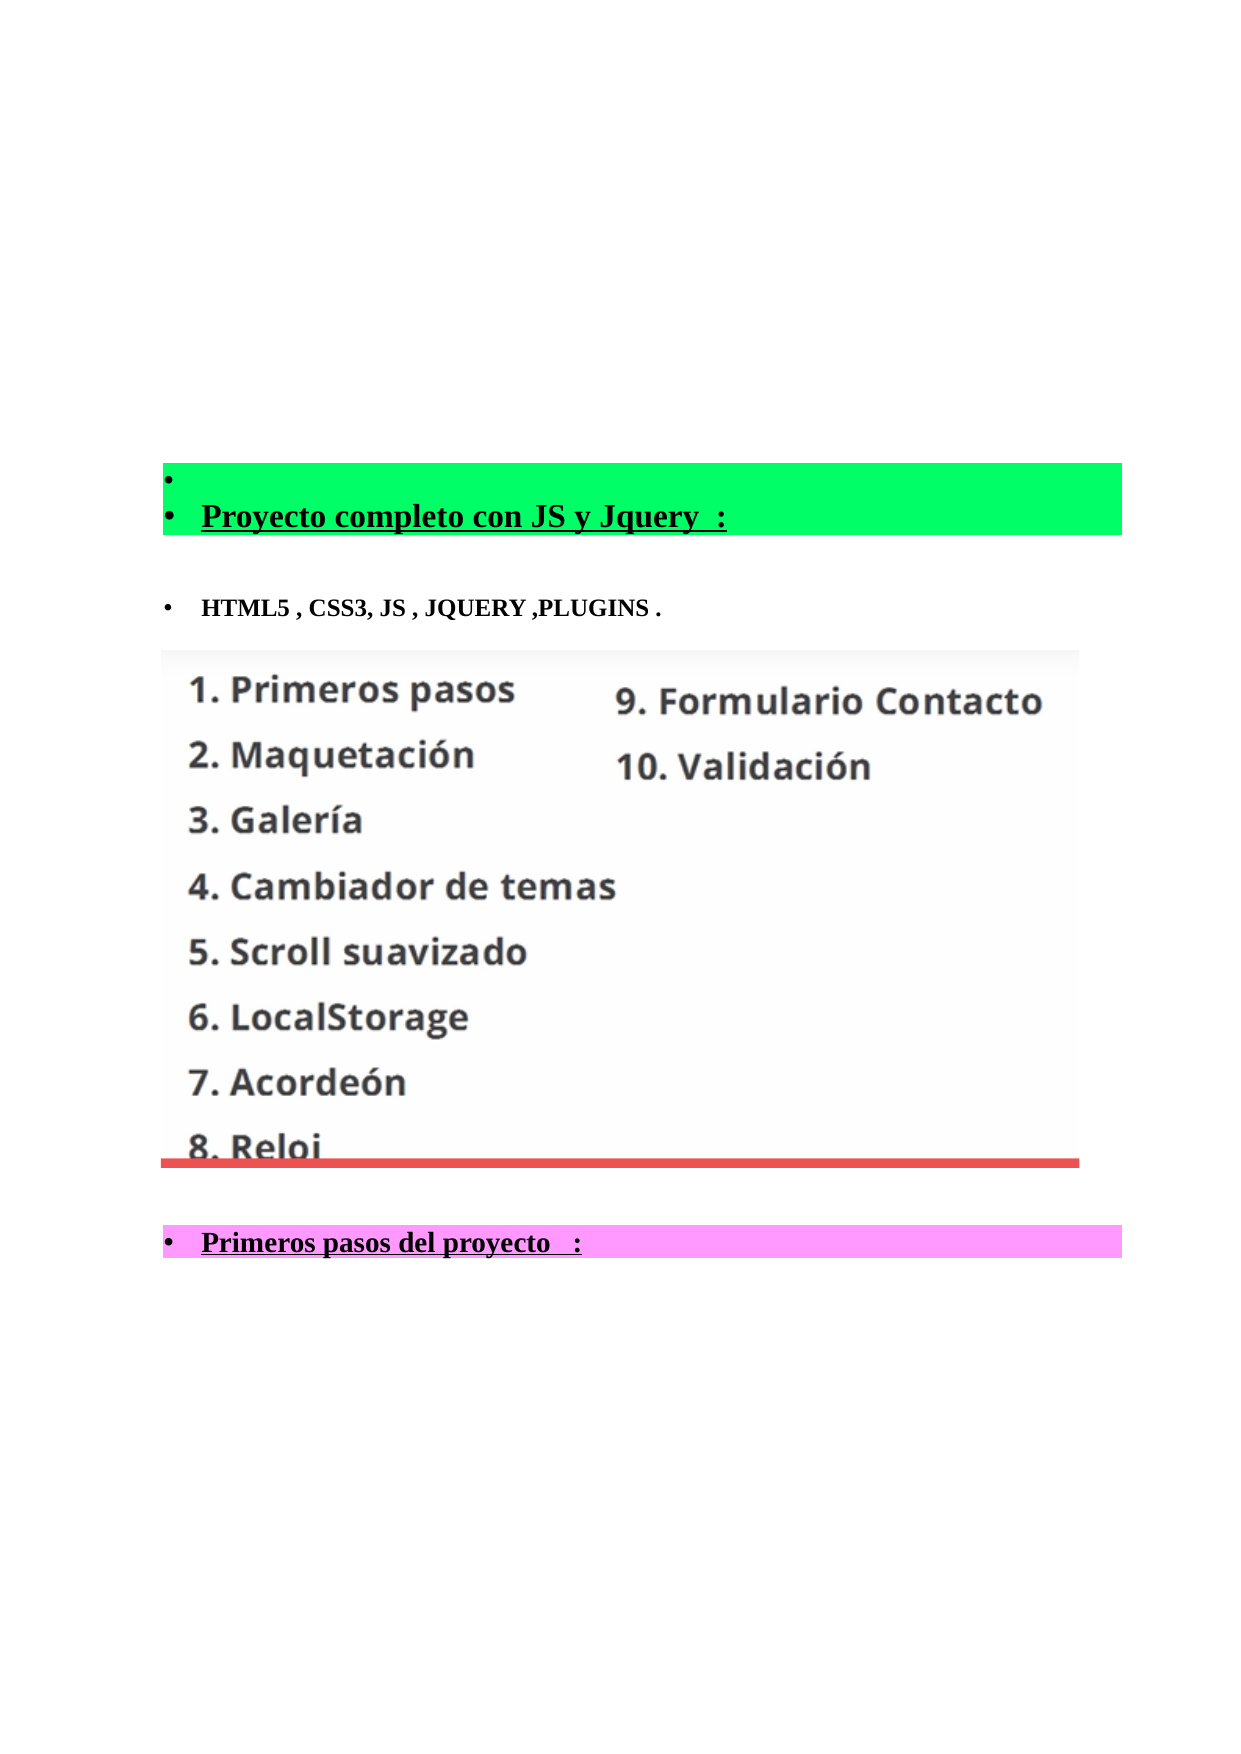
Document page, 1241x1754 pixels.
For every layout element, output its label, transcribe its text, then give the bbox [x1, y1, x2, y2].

list HTML5 , CSS3, JS , JQUERY ,PLUGINS . [163, 593, 1122, 621]
list Proyecto completo con JS y Jquery : [163, 497, 1122, 535]
picture [160, 650, 1080, 1168]
list Primeros pasos del proyecto : [163, 1225, 1122, 1258]
